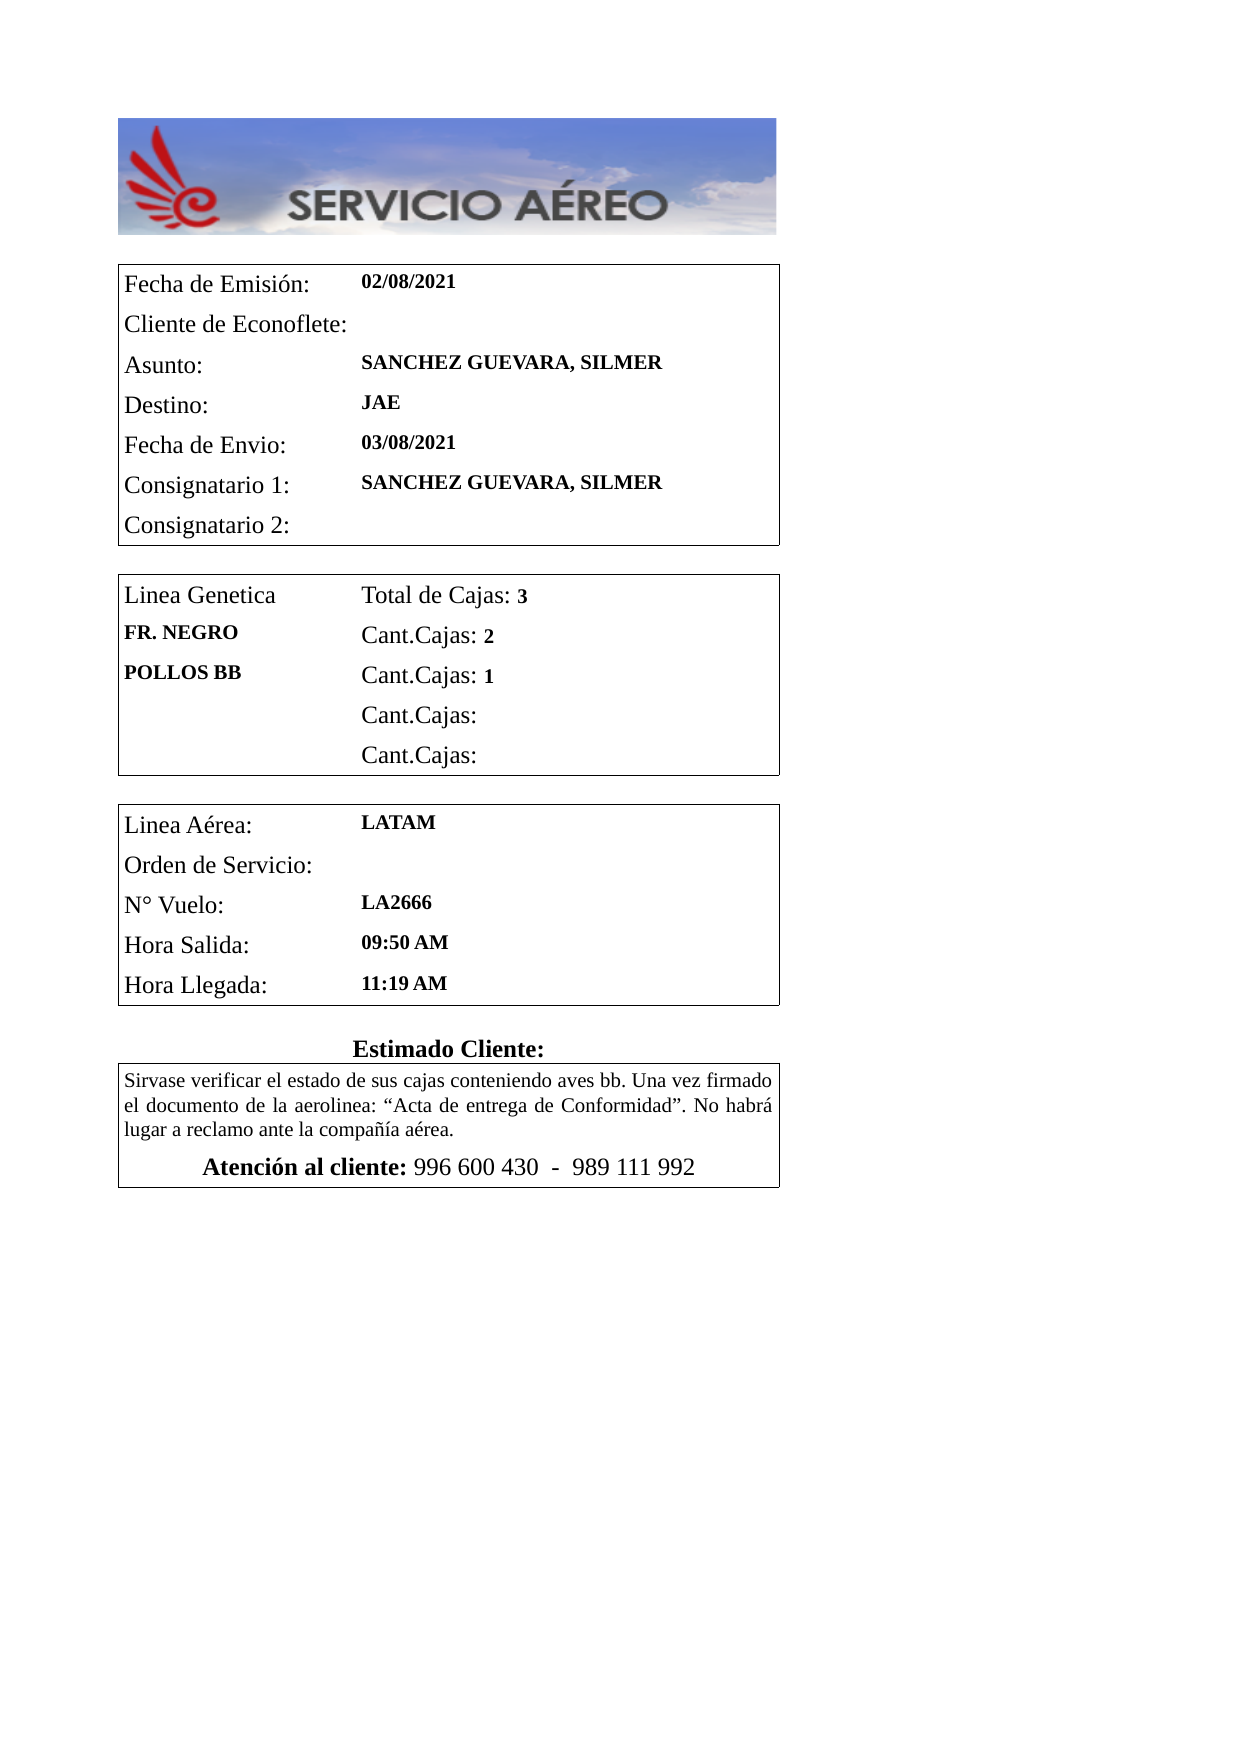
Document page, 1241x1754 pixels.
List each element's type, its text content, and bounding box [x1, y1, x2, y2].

table_cell [356, 546, 779, 574]
table_cell LA2666 [356, 884, 779, 924]
table_cell Consignatario 1: [119, 465, 356, 505]
table_cell SANCHEZ GUEVARA, SILMER [356, 344, 779, 384]
table_cell POLLOS BB [119, 654, 356, 694]
table_cell 11:19 AM [356, 965, 779, 1005]
table_cell Asunto: [119, 344, 356, 384]
table_cell 09:50 AM [356, 925, 779, 965]
table_cell Destino: [119, 384, 356, 424]
table_cell Cliente de Econoflete: [119, 304, 356, 344]
table_cell Atención al cliente: 996 600 430 - 989 111 992 [119, 1146, 779, 1187]
table_cell Linea Aérea: [119, 805, 356, 844]
table_cell Cant.Cajas: 2 [356, 614, 779, 654]
table_cell Hora Salida: [119, 925, 356, 965]
table_cell 03/08/2021 [356, 424, 779, 464]
table_cell [118, 776, 356, 804]
table_cell Sirvase verificar el estado de sus cajas conteniendo aves bb. Una vez firmado el documento de la aerolinea: “Acta de entrega de Conformidad”. No habrá lugar a reclamo ante la compañía aérea. [119, 1064, 779, 1146]
table_cell JAE [356, 384, 779, 424]
table_header 02/08/2021 [356, 265, 779, 304]
table_cell [356, 776, 779, 804]
table_cell Consignatario 2: [119, 505, 356, 545]
table_cell Cant.Cajas: [356, 695, 779, 735]
table_cell Total de Cajas: 3 [356, 575, 779, 614]
table_cell [356, 304, 779, 344]
table_cell [119, 695, 356, 735]
table_cell LATAM [356, 805, 779, 844]
table_cell [119, 735, 356, 775]
table_cell Estimado Cliente: [118, 1006, 779, 1063]
table_cell N° Vuelo: [119, 884, 356, 924]
table_cell Cant.Cajas: 1 [356, 654, 779, 694]
table_cell Fecha de Envio: [119, 424, 356, 464]
picture [118, 118, 777, 235]
table_cell FR. NEGRO [119, 614, 356, 654]
table_cell Hora Llegada: [119, 965, 356, 1005]
table_cell [356, 505, 779, 545]
table_cell Orden de Servicio: [119, 844, 356, 884]
table_header Fecha de Emisión: [119, 265, 356, 304]
table_cell [118, 546, 356, 574]
table_cell SANCHEZ GUEVARA, SILMER [356, 465, 779, 505]
table_cell Linea Genetica [119, 575, 356, 614]
table_cell [356, 844, 779, 884]
table_cell Cant.Cajas: [356, 735, 779, 775]
